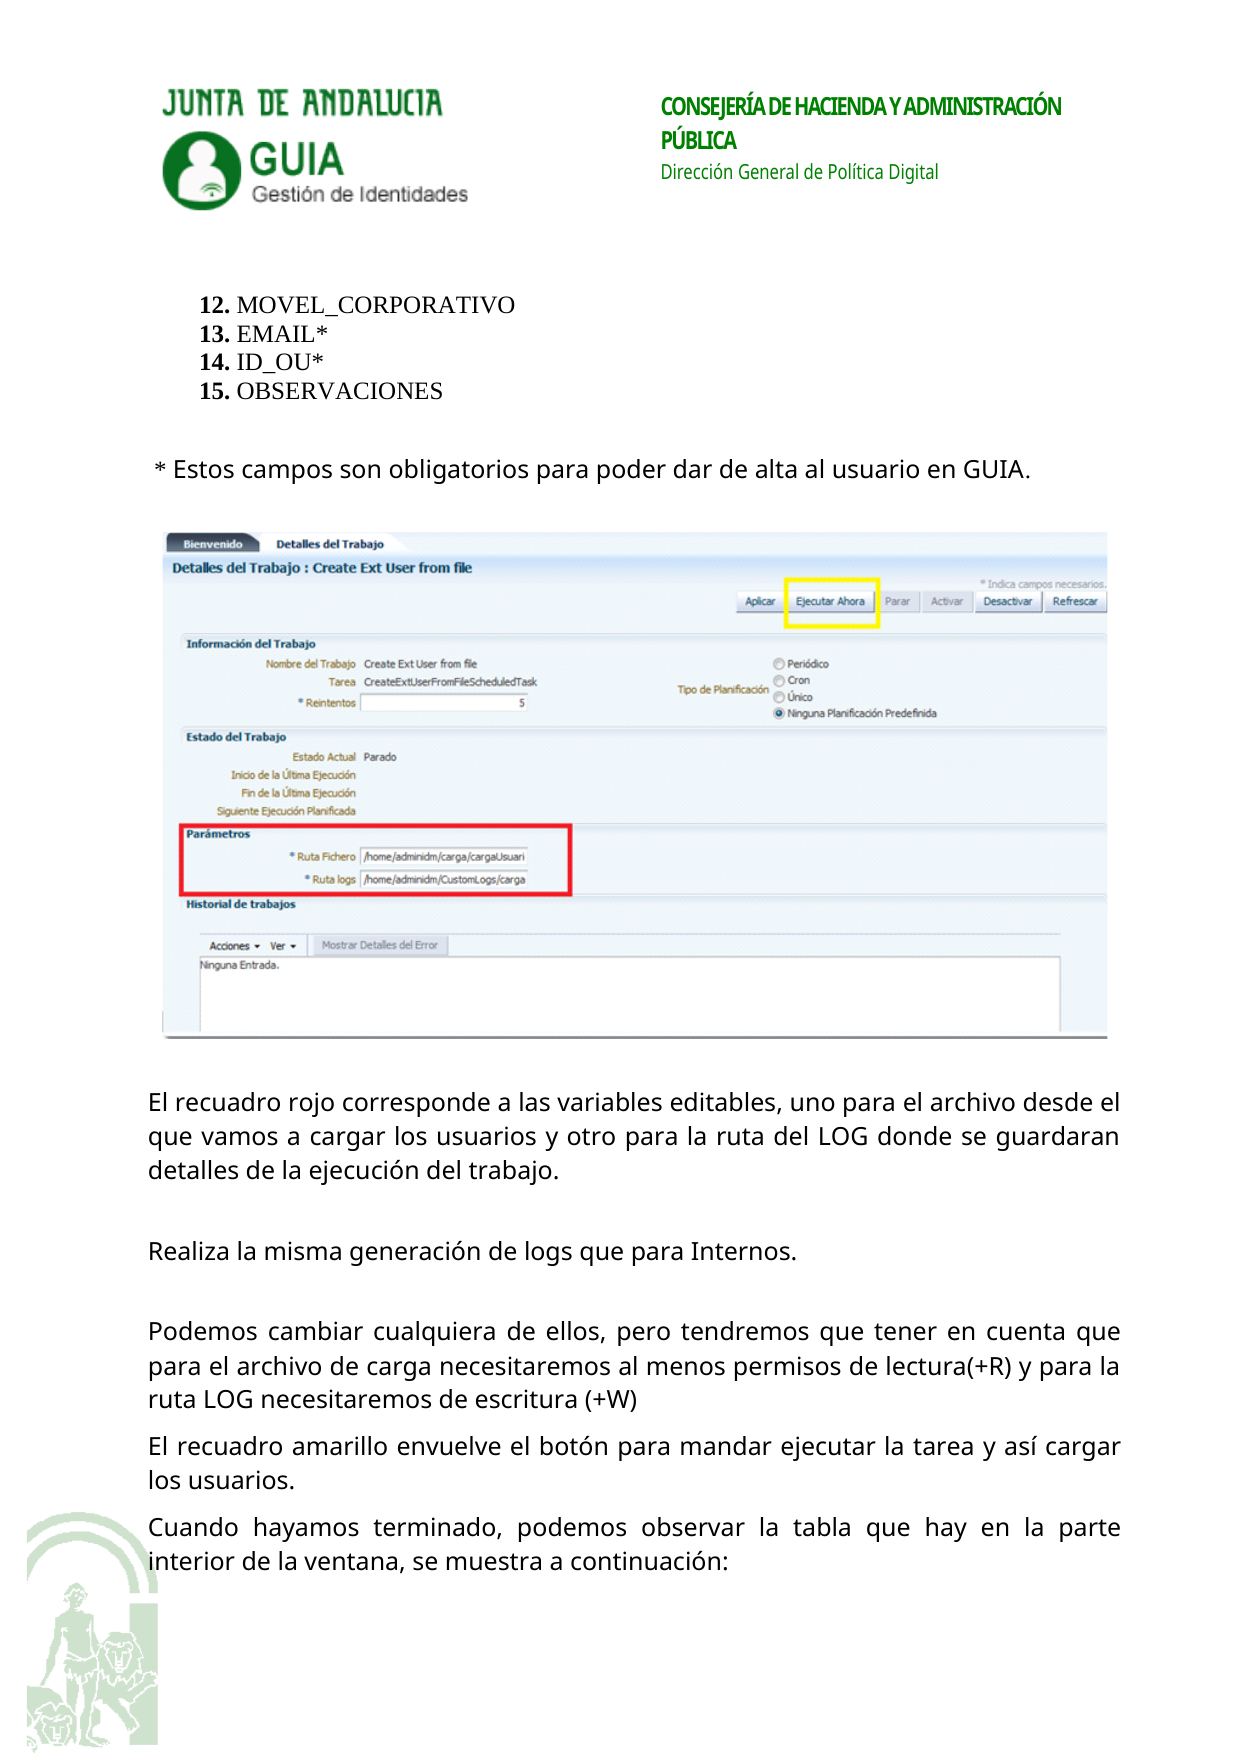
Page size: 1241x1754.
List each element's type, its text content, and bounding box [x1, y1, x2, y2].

text Podemos cambiar cualquiera de ellos, pero tendremos que tener en cuenta que para el archivo de carga necesitaremos al menos permisos de lectura(+R) y para la ruta LOG necesitaremos de escritura (+W) [148, 1314, 1122, 1416]
text Cuando hayamos terminado, podemos observar la tabla que hay en la parte interior de la ventana, se muestra a continuación: [148, 1509, 1122, 1577]
picture [26, 1511, 159, 1753]
picture [147, 82, 498, 225]
text 12. MOVEL_CORPORATIVO [148, 290, 1122, 319]
text 13. EMAIL* [148, 319, 1122, 347]
text El recuadro amarillo envuelve el botón para mandar ejecutar la tarea y así cargar los usuarios. [148, 1429, 1122, 1497]
text Realiza la misma generación de logs que para Internos. [148, 1233, 1122, 1267]
text * Estos campos son obligatorios para poder dar de alta al usuario en GUIA. [148, 452, 1122, 486]
picture [151, 1520, 159, 1534]
text 15. OBSERVACIONES [148, 376, 1122, 405]
text 14. ID_OU* [148, 347, 1122, 376]
text El recuadro rojo corresponde a las variables editables, uno para el archivo desde el que vamos a cargar los usuarios y otro para la ruta del LOG donde se guardaran detalles de la ejecución del trabajo. [148, 1085, 1122, 1187]
